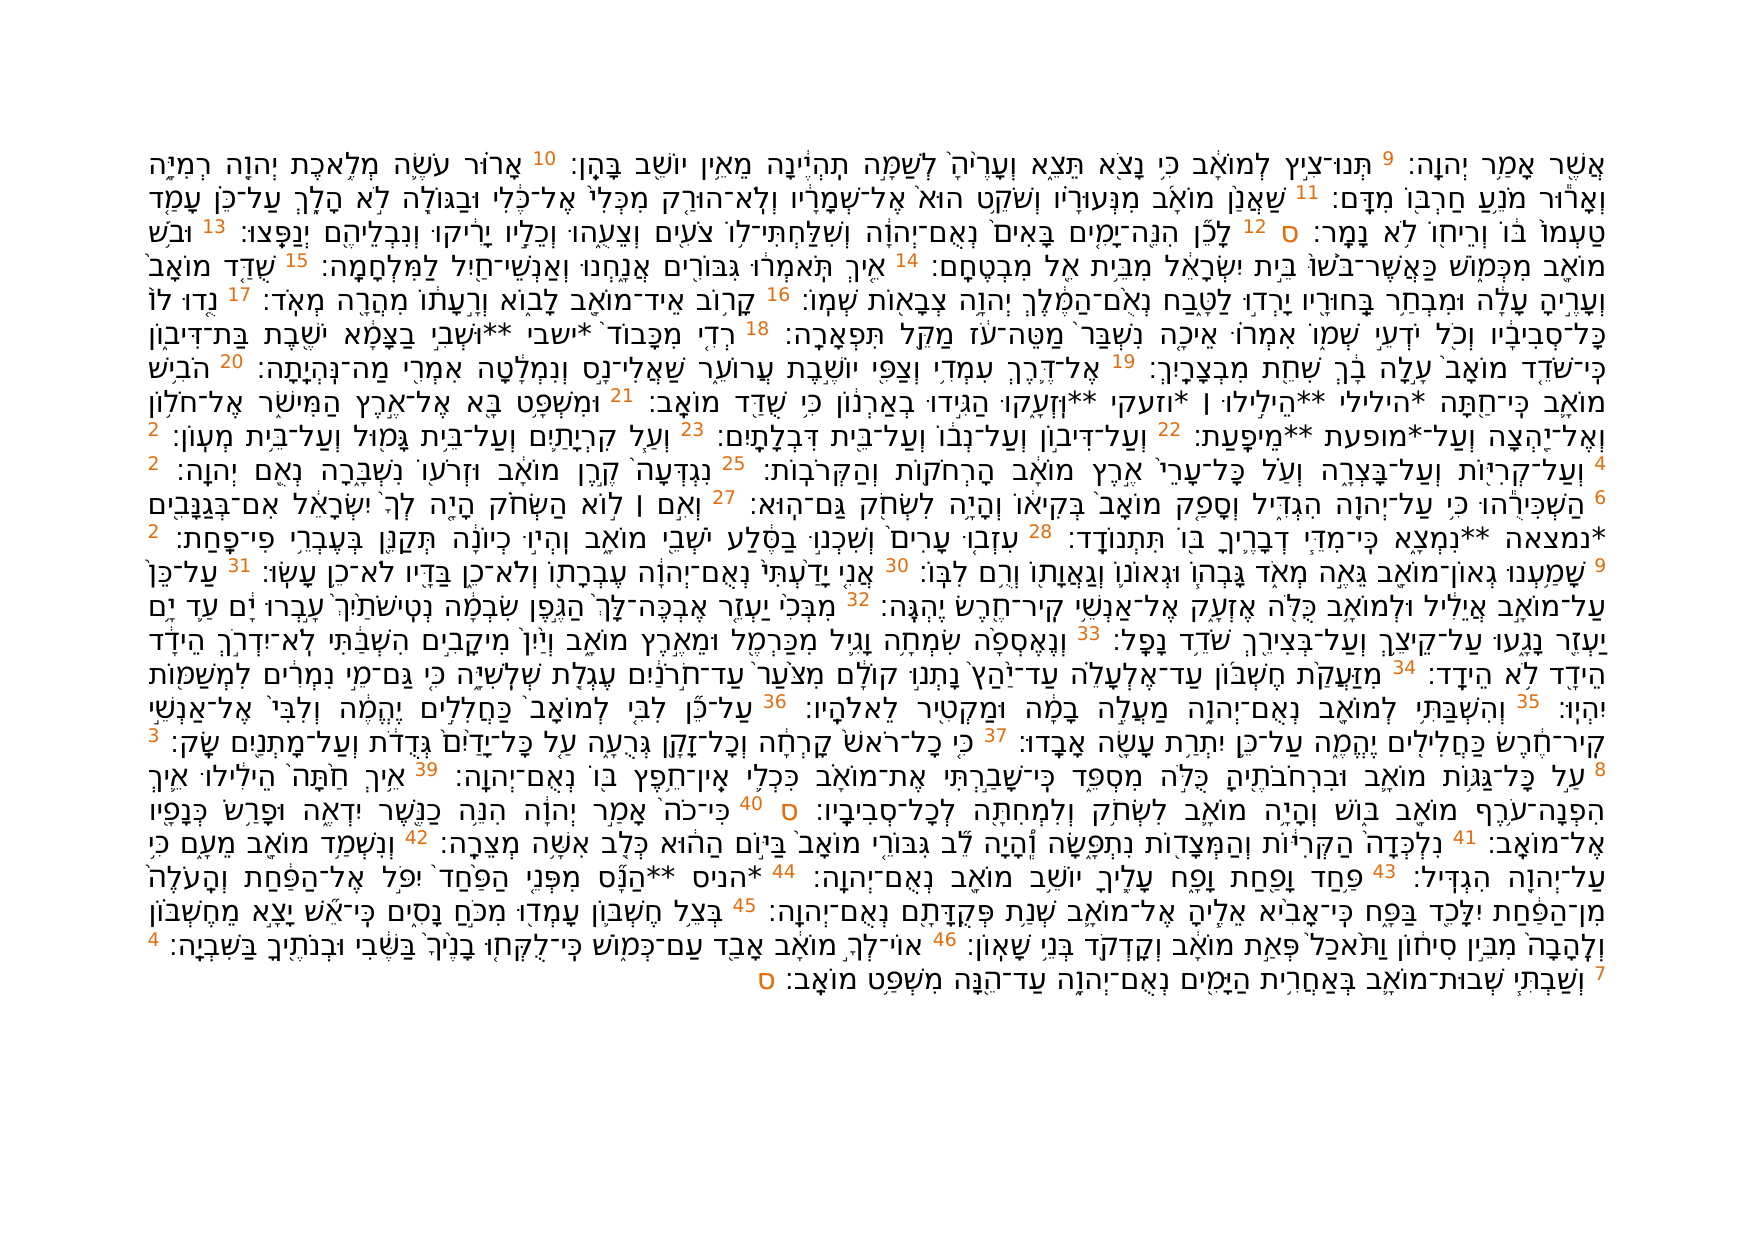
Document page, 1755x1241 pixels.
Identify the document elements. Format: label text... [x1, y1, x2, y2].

text 1 לְמוֹאָ֡ב כֹּֽה־אָמַר֩ יְהוָ֨ה צְבָא֜וֹת אֱלֹהֵ֣י יִשְׂרָאֵ֗ל ה֤וֹי אֶל־נְבוֹ֙ כִּ֣י שֻׁדָּ֔דָה הֹבִ֥ישָׁה נִלְכְּדָ֖ה קִרְיָתָ֑יִם הֹבִ֥ישָׁה הַמִּשְׂגָּ֖ב וָחָֽתָּה׃ 2 אֵ֣ין עוֹד֮ תְּהִלַּ֣ת מוֹאָב֒ בְּחֶשְׁבּ֗וֹן חָשְׁב֤וּ עָלֶ֙יהָ֙ רָעָ֔ה לְכ֖וּ וְנַכְרִיתֶ֣נָּה מִגּ֑וֹי גַּם־מַדְמֵ֣ן תִּדֹּ֔מִּי אַחֲרַ֖יִךְ תֵּ֥לֶךְ חָֽרֶב׃ ‬‬‬‬3 ק֥וֹל צְעָקָ֖ה מֵחֹֽרוֹנָ֑יִם שֹׁ֖ד וָשֶׁ֥בֶר גָּדֽוֹל׃ ‬‬‬‬4 נִשְׁבְּרָ֖ה מוֹאָ֑ב הִשְׁמִ֥יעוּ זְּעָקָ֖ה *צעוריה **צְעִירֶֽיהָ׃ ‬‬‬‬5 כִּ֚י מַעֲלֵ֣ה *הלחות **הַלּוּחִ֔ית בִּבְכִ֖י יַֽעֲלֶה־בֶּ֑כִי כִּ֚י בְּמוֹרַ֣ד חוֹרֹנַ֔יִם צָרֵ֥י צַֽעֲקַת־שֶׁ֖בֶר שָׁמֵֽעוּ׃ ‬‬‬‬6 נֻ֖סוּ מַלְּט֣וּ נַפְשְׁכֶ֑ם וְתִֽהְיֶ֔ינָה כַּעֲרוֹעֵ֖ר בַּמִּדְבָּֽר׃ ‬‬‬‬7 כִּ֠י יַ֣עַן בִּטְחֵ֤ךְ בְּמַעֲשַׂ֙יִךְ֙ וּבְא֣וֹצְרוֹתַ֔יִךְ גַּם־אַ֖תְּ תִּלָּכֵ֑דִי וְיָצָ֤א *כמיש **כְמוֹשׁ֙ בַּגּוֹלָ֔ה כֹּהֲנָ֥יו וְשָׂרָ֖יו *יחד **יַחְדָּֽיו׃ ‬‬‬‬8 וְיָבֹ֨א שֹׁדֵ֜ד אֶל־כָּל־עִ֗יר וְעִיר֙ לֹ֣א תִמָּלֵ֔ט וְאָבַ֥ד הָעֵ֖מֶק וְנִשְׁמַ֣ד הַמִּישֹׁ֑ר אֲשֶׁ֖ר אָמַ֥ר יְהוָֽה׃ ‬‬‬‬9 תְּנוּ־צִ֣יץ לְמוֹאָ֔ב כִּ֥י נָצֹ֖א תֵּצֵ֑א וְעָרֶ֙יהָ֙ לְשַׁמָּ֣ה תִֽהְיֶ֔ינָה מֵאֵ֥ין יוֹשֵׁ֖ב בָּהֵֽן׃ ‬‬‬‬10 אָר֗וּר עֹשֶׂ֛ה מְלֶ֥אכֶת יְהוָ֖ה רְמִיָּ֑ה וְאָר֕וּר מֹנֵ֥עַ חַרְבּ֖וֹ מִדָּֽם׃ ‬‬‬‬11 שַׁאֲנַ֨ן מוֹאָ֜ב מִנְּעוּרָ֗יו וְשֹׁקֵ֥ט הוּא֙ אֶל־שְׁמָרָ֔יו וְלֹֽא־הוּרַ֤ק מִכְּלִי֙ אֶל־כֶּ֔לִי וּבַגּוֹלָ֖ה לֹ֣א הָלָ֑ךְ עַל־כֵּ֗ן עָמַ֤ד טַעְמוֹ֙ בּ֔וֹ וְרֵיח֖וֹ לֹ֥א נָמָֽר׃ ס ‬‬‬‬12 לָכֵ֞ן הִנֵּ֖ה־יָמִ֤ים בָּאִים֙ נְאֻם־יְהוָ֔ה וְשִׁלַּחְתִּי־ל֥וֹ צֹעִ֖ים וְצֵעֻ֑הוּ וְכֵלָ֣יו יָרִ֔יקוּ וְנִבְלֵיהֶ֖ם יְנַפֵּֽצוּ׃ ‬‬‬‬13 וּבֹ֥שׁ מוֹאָ֖ב מִכְּמ֑וֹשׁ כַּאֲשֶׁר־בֹּ֙שׁוּ֙ בֵּ֣ית יִשְׂרָאֵ֔ל מִבֵּ֥ית אֵ֖ל מִבְטֶחָֽם׃ ‬‬‬‬14 אֵ֚יךְ תֹּֽאמְר֔וּ גִּבּוֹרִ֖ים אֲנָ֑חְנוּ וְאַנְשֵׁי־חַ֖יִל לַמִּלְחָמָֽה׃ ‬‬‬‬15 שֻׁדַּ֤ד מוֹאָב֙ וְעָרֶ֣יהָ עָלָ֔ה וּמִבְחַ֥ר בַּֽחוּרָ֖יו יָרְד֣וּ לַטָּ֑בַח נְאֻ֨ם־הַמֶּ֔לֶךְ יְהוָ֥ה צְבָא֖וֹת שְׁמֽוֹ׃ ‬‬‬‬16 קָר֥וֹב אֵיד־מוֹאָ֖ב לָב֑וֹא וְרָ֣עָת֔וֹ מִהֲרָ֖ה מְאֹֽד׃ ‬‬‬‬17 נֻ֤דוּ לוֹ֙ כָּל־סְבִיבָ֔יו וְכֹ֖ל יֹדְעֵ֣י שְׁמ֑וֹ אִמְר֗וּ אֵיכָ֤ה נִשְׁבַּר֙ מַטֵּה־עֹ֔ז מַקֵּ֖ל תִּפְאָרָֽה׃ ‬‬‬‬18 רְדִ֤י מִכָּבוֹד֙ *ישבי **וּשְׁבִ֣י בַצָּמָ֔א יֹשֶׁ֖בֶת בַּת־דִּיב֑וֹן כִּֽי־שֹׁדֵ֤ד מוֹאָב֙ עָ֣לָה בָ֔ךְ שִׁחֵ֖ת מִבְצָרָֽיִךְ׃ ‬‬‬‬19 אֶל־דֶּ֛רֶךְ עִמְדִ֥י וְצַפִּ֖י יוֹשֶׁ֣בֶת עֲרוֹעֵ֑ר שַׁאֲלִי־נָ֣ס וְנִמְלָ֔טָה אִמְרִ֖י מַה־נִּֽהְיָֽתָה׃ ‬‬‬‬20 הֹבִ֥ישׁ מוֹאָ֛ב כִּֽי־חַ֖תָּה *הילילי **הֵילִ֣ילוּ ׀ *וזעקי **וּֽזְעָ֑קוּ הַגִּ֣ידוּ בְאַרְנ֔וֹן כִּ֥י שֻׁדַּ֖ד מוֹאָֽב׃ ‬‬‬‬21 וּמִשְׁפָּ֥ט בָּ֖א אֶל־אֶ֣רֶץ הַמִּישֹׁ֑ר אֶל־חֹל֥וֹן וְאֶל־יַ֖הְצָה וְעַל־*מופעת **מֵיפָֽעַת׃ ‬‬‬‬22 וְעַל־דִּיב֣וֹן וְעַל־נְב֔וֹ וְעַל־בֵּ֖ית דִּבְלָתָֽיִם׃ ‬‬‬‬23 וְעַ֧ל קִרְיָתַ֛יִם וְעַל־בֵּ֥ית גָּמ֖וּל וְעַל־בֵּ֥ית מְעֽוֹן׃ ‬‬‬‬24 וְעַל־קְרִיּ֖וֹת וְעַל־בָּצְרָ֑ה וְעַ֗ל כָּל־עָרֵי֙ אֶ֣רֶץ מוֹאָ֔ב הָרְחֹק֖וֹת וְהַקְּרֹבֽוֹת׃ ‬‬‬‬25 נִגְדְּעָה֙ קֶ֣רֶן מוֹאָ֔ב וּזְרֹע֖וֹ נִשְׁבָּ֑רָה נְאֻ֖ם יְהוָֽה׃ ‬‬‬‬26 הַשְׁכִּירֻ֕הוּ כִּ֥י עַל־יְהוָ֖ה הִגְדִּ֑יל וְסָפַ֤ק מוֹאָב֙ בְּקִיא֔וֹ וְהָיָ֥ה לִשְׂחֹ֖ק גַּם־הֽוּא׃ ‬‬‬‬27 וְאִ֣ם ׀ ל֣וֹא הַשְּׂחֹ֗ק הָיָ֤ה לְךָ֙ יִשְׂרָאֵ֔ל אִם־בְּגַנָּבִ֖ים *נמצאה **נִמְצָ֑א כִּֽי־מִדֵּ֧י דְבָרֶ֛יךָ בּ֖וֹ תִּתְנוֹדָֽד׃ ‬‬‬‬28 עִזְב֤וּ עָרִים֙ וְשִׁכְנ֣וּ בַסֶּ֔לַע יֹשְׁבֵ֖י מוֹאָ֑ב וִֽהְי֣וּ כְיוֹנָ֔ה תְּקַנֵּ֖ן בְּעֶבְרֵ֥י פִי־פָֽחַת׃ ‬‬‬‬29 שָׁמַ֥עְנוּ גְאוֹן־מוֹאָ֖ב גֵּאֶ֣ה מְאֹ֑ד גָּבְה֧וֹ וּגְאוֹנ֛וֹ וְגַאֲוָת֖וֹ וְרֻ֥ם לִבּֽוֹ׃ ‬‬‬‬30 אֲנִ֤י יָדַ֙עְתִּי֙ נְאֻם־יְהוָ֔ה עֶבְרָת֖וֹ וְלֹא־כֵ֑ן בַּדָּ֖יו לֹא־כֵ֥ן עָשֽׂוּ׃ ‬‬‬‬31 עַל־כֵּן֙ עַל־מוֹאָ֣ב אֲיֵלִ֔יל וּלְמוֹאָ֥ב כֻּלֹּ֖ה אֶזְעָ֑ק אֶל־אַנְשֵׁ֥י קִֽיר־חֶ֖רֶשׂ יֶהְגֶּֽה׃ ‬‬‬‬32 מִבְּכִ֨י יַעְזֵ֤ר אֶבְכֶּה־לָּךְ֙ הַגֶּ֣פֶן שִׂבְמָ֔ה נְטִֽישֹׁתַ֙יִךְ֙ עָ֣בְרוּ יָ֔ם עַ֛ד יָ֥ם יַעְזֵ֖ר נָגָ֑עוּ עַל־קֵיצֵ֥ךְ וְעַל־בְּצִירֵ֖ךְ שֹׁדֵ֥ד נָפָֽל׃ ‬‬‬‬33 וְנֶאֶסְפָ֨ה שִׂמְחָ֥ה וָגִ֛יל מִכַּרְמֶ֖ל וּמֵאֶ֣רֶץ מוֹאָ֑ב וְיַ֙יִן֙ מִיקָבִ֣ים הִשְׁבַּ֔תִּי לֹֽא־יִדְרֹ֣ךְ הֵידָ֔ד הֵידָ֖ד לֹ֥א הֵידָֽד׃ ‬‬‬‬34 מִזַּעֲקַ֨ת חֶשְׁבּ֜וֹן עַד־אֶלְעָלֵ֗ה עַד־יַ֙הַץ֙ נָתְנ֣וּ קוֹלָ֔ם מִצֹּ֙עַר֙ עַד־חֹ֣רֹנַ֔יִם עֶגְלַ֖ת שְׁלִֽשִׁיָּ֑ה כִּ֚י גַּם־מֵ֣י נִמְרִ֔ים לִמְשַׁמּ֖וֹת יִהְיֽוּ׃ ‬‬‬‬35 וְהִשְׁבַּתִּ֥י לְמוֹאָ֖ב נְאֻם־יְהוָ֑ה מַעֲלֶ֣ה בָמָ֔ה וּמַקְטִ֖יר לֵאלֹהָֽיו׃ ‬‬‬‬36 עַל־כֵּ֞ן לִבִּ֤י לְמוֹאָב֙ כַּחֲלִלִ֣ים יֶהֱמֶ֔ה וְלִבִּי֙ אֶל־אַנְשֵׁ֣י קִֽיר־חֶ֔רֶשׂ כַּחֲלִילִ֖ים יֶהֱמֶ֑ה עַל־כֵּ֛ן יִתְרַ֥ת עָשָׂ֖ה אָבָֽדוּ׃ ‬‬‬‬37 כִּ֤י כָל־רֹאשׁ֙ קָרְחָ֔ה וְכָל־זָקָ֖ן גְּרֻעָ֑ה עַ֤ל כָּל־יָדַ֙יִם֙ גְּדֻדֹ֔ת וְעַל־מָתְנַ֖יִם שָֽׂק׃ ‬‬‬‬38 עַ֣ל כָּל־גַּגּ֥וֹת מוֹאָ֛ב וּבִרְחֹבֹתֶ֖יהָ כֻּלֹּ֣ה מִסְפֵּ֑ד כִּֽי־שָׁבַ֣רְתִּי אֶת־מוֹאָ֗ב כִּכְלִ֛י אֵֽין־חֵ֥פֶץ בּ֖וֹ נְאֻם־יְהוָֽה׃ ‬‬‬‬39 אֵ֥יךְ חַ֙תָּה֙ הֵילִ֔ילוּ אֵ֛יךְ הִפְנָה־עֹ֥רֶף מוֹאָ֖ב בּ֑וֹשׁ וְהָיָ֥ה מוֹאָ֛ב לִשְׂחֹ֥ק וְלִמְחִתָּ֖ה לְכָל־סְבִיבָֽיו׃ ס ‬‬‬‬40 כִּי־כֹה֙ אָמַ֣ר יְהוָ֔ה הִנֵּ֥ה כַנֶּ֖שֶׁר יִדְאֶ֑ה וּפָרַ֥שׂ כְּנָפָ֖יו אֶל־מוֹאָֽב׃ ‬‬‬‬41 נִלְכְּדָה֙ הַקְּרִיּ֔וֹת וְהַמְּצָד֖וֹת נִתְפָּ֑שָׂה וְֽ֠הָיָה לֵ֞ב גִּבּוֹרֵ֤י מוֹאָב֙ בַּיּ֣וֹם הַה֔וּא כְּלֵ֖ב אִשָּׁ֥ה מְצֵרָֽה׃ ‬‬‬‬42 וְנִשְׁמַ֥ד מוֹאָ֖ב מֵעָ֑ם כִּ֥י עַל־יְהוָ֖ה הִגְדִּֽיל׃ ‬‬‬‬43 פַּ֥חַד וָפַ֖חַת וָפָ֑ח עָלֶ֛יךָ יוֹשֵׁ֥ב מוֹאָ֖ב נְאֻם־יְהוָֽה׃ ‬‬‬‬44 *הניס **הַנָּ֞ס מִפְּנֵ֤י הַפַּ֙חַד֙ יִפֹּ֣ל אֶל־הַפַּ֔חַת וְהָֽעֹלֶה֙ מִן־הַפַּ֔חַת יִלָּכֵ֖ד בַּפָּ֑ח כִּֽי־אָבִ֨יא אֵלֶ֧יהָ אֶל־מוֹאָ֛ב שְׁנַ֥ת פְּקֻדָּתָ֖ם נְאֻם־יְהוָֽה׃ ‬‬‬‬45 בְּצֵ֥ל חֶשְׁבּ֛וֹן עָמְד֖וּ מִכֹּ֣חַ נָסִ֑ים כִּֽי־אֵ֞שׁ יָצָ֣א מֵחֶשְׁבּ֗וֹן וְלֶֽהָבָה֙ מִבֵּ֣ין סִיח֔וֹן וַתֹּ֙אכַל֙ פְּאַ֣ת מוֹאָ֔ב וְקָדְקֹ֖ד בְּנֵ֥י שָׁאֽוֹן׃ ‬‬‬‬46 אוֹי־לְךָ֣ מוֹאָ֔ב אָבַ֖ד עַם־כְּמ֑וֹשׁ כִּֽי־לֻקְּח֤וּ בָנֶ֙יךָ֙ בַּשֶּׁ֔בִי וּבְנֹתֶ֖יךָ בַּשִּׁבְיָֽה׃ ‬‬‬‬47 וְשַׁבְתִּ֧י שְׁבוּת־מוֹאָ֛ב בְּאַחֲרִ֥ית הַיָּמִ֖ים נְאֻם־יְהוָ֑ה עַד־הֵ֖נָּה מִשְׁפַּ֥ט מוֹאָֽב׃ ס ‬‬‬‬‬‬‬‬‬‬‬‬‬‬‬‬‬‬‬‬‬‬‬‬‬‬‬‬‬‬‬‬‬‬‬‬‬‬‬‬‬‬‬‬‬‬‬‬‬‬ [148, 148, 1606, 997]
